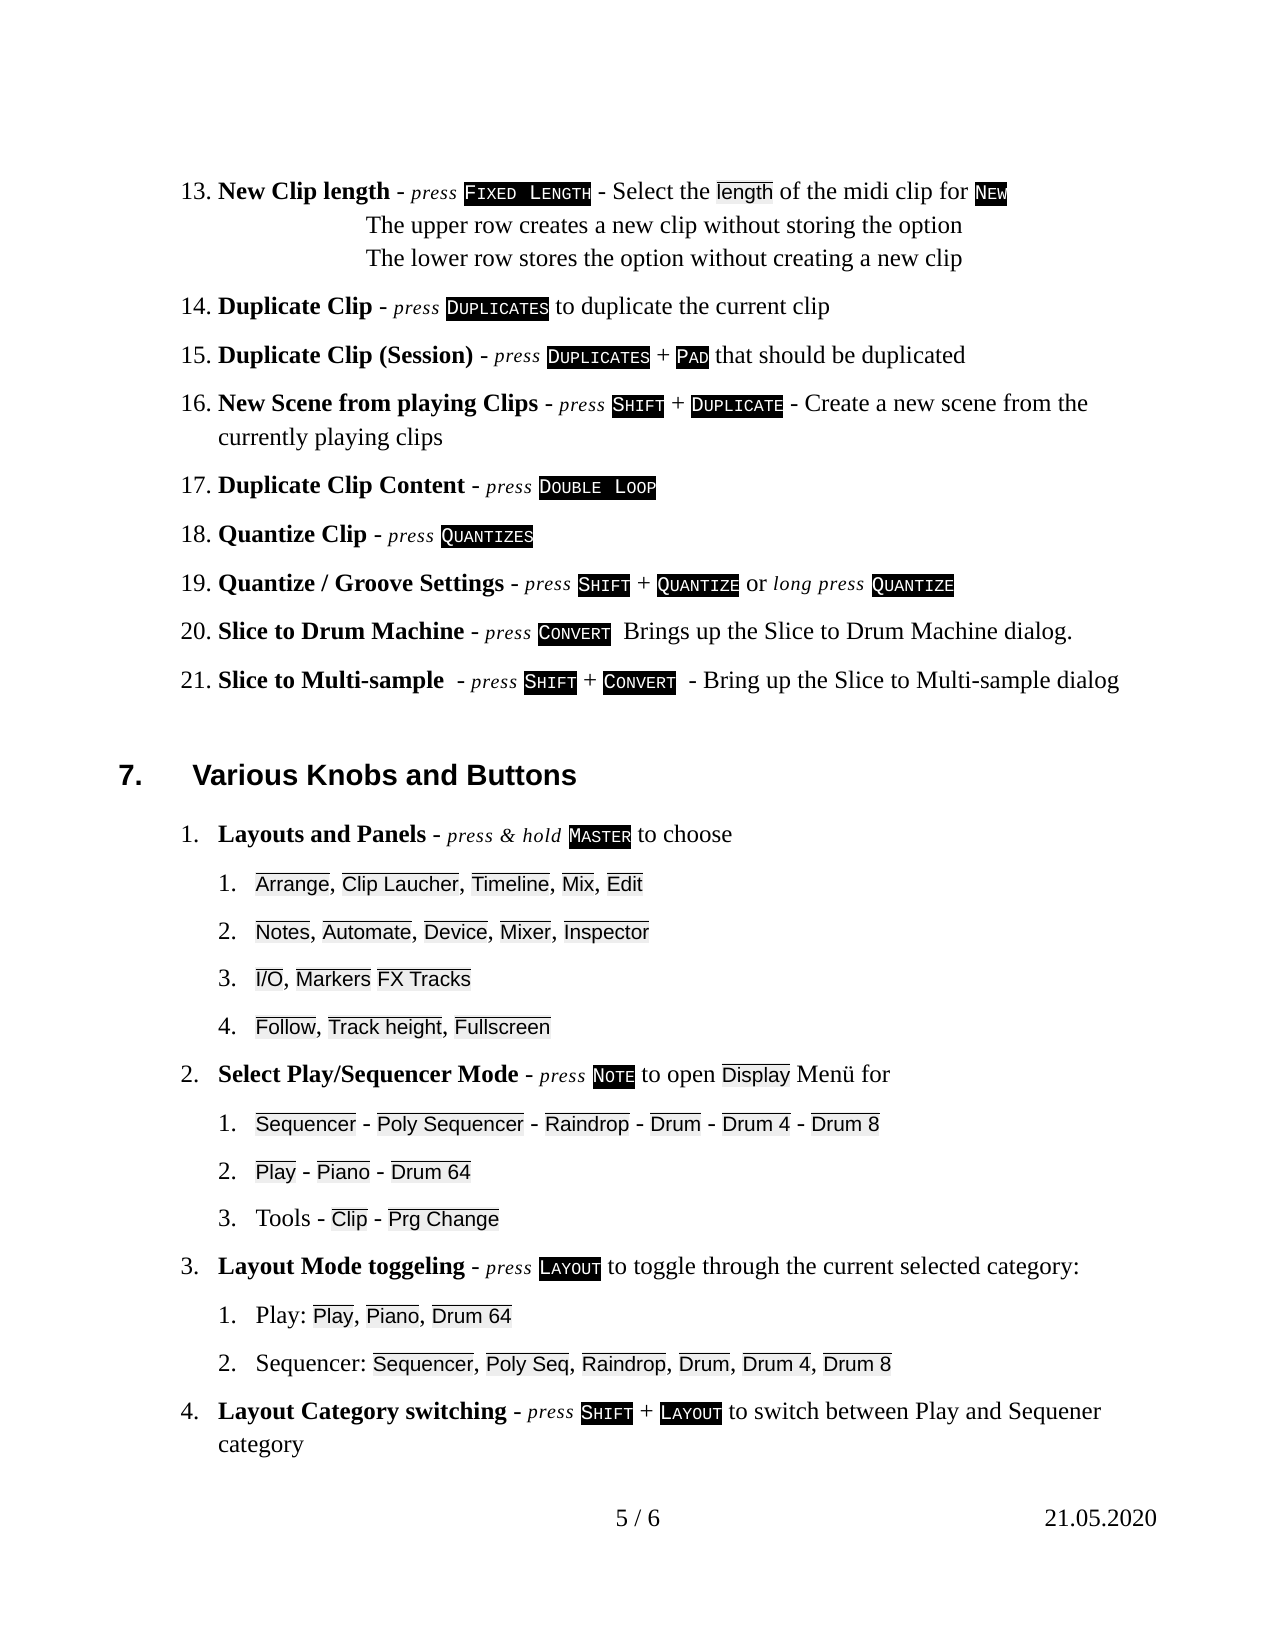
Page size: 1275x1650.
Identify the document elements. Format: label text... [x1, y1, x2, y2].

list Quantize / Groove Settings - press Shift + Quantize or long press Quantize [180, 568, 1157, 597]
list Play: Play, Piano, Drum 64 [218, 1300, 1157, 1329]
list Arrange, Clip Laucher, Timeline, Mix, Edit [218, 868, 1157, 897]
list I/O, Markers FX Tracks [218, 963, 1157, 992]
list Layout Category switching - press Shift + Layout to switch between Play and Sequener category [180, 1396, 1157, 1458]
list New Clip length - press Fixed Length - Select the length of the midi clip for New The upper row creates a new clip without storing the option The lower row stores the option without creating a new clip [180, 176, 1157, 272]
list Tools - Clip - Prg Change [218, 1203, 1157, 1232]
list Sequencer: Sequencer, Poly Seq, Raindrop, Drum, Drum 4, Drum 8 [218, 1348, 1157, 1377]
list Sequencer - Poly Sequencer - Raindrop - Drum - Drum 4 - Drum 8 [218, 1108, 1157, 1137]
list Duplicate Clip Content - press Double Loop [180, 470, 1157, 500]
list Layouts and Panels - press & hold Master to choose [180, 819, 1157, 849]
list Notes, Automate, Device, Mixer, Inspector [218, 916, 1157, 944]
list Slice to Drum Machine - press Convert Brings up the Slice to Drum Machine dialog. [180, 616, 1157, 646]
list Follow, Track height, Fullscreen [218, 1011, 1157, 1040]
list Slice to Multi-sample - press Shift + Convert - Bring up the Slice to Multi-sample dialog [180, 665, 1157, 695]
list New Scene from playing Clips - press Shift + Duplicate - Create a new scene from the currently playing clips [180, 388, 1157, 451]
list Layout Mode toggeling - press Layout to toggle through the current selected category: [180, 1251, 1157, 1281]
list Select Play/Sequencer Mode - press Note to open Display Menü for [180, 1059, 1157, 1089]
list Duplicate Clip - press Duplicates to duplicate the current clip [180, 291, 1157, 321]
list Quantize Clip - press Quantizes [180, 519, 1157, 548]
list Duplicate Clip (Session) - press Duplicates + Pad that should be duplicated [180, 340, 1157, 369]
subtitle Various Knobs and Buttons [118, 758, 1157, 792]
list Play - Piano - Drum 64 [218, 1156, 1157, 1184]
